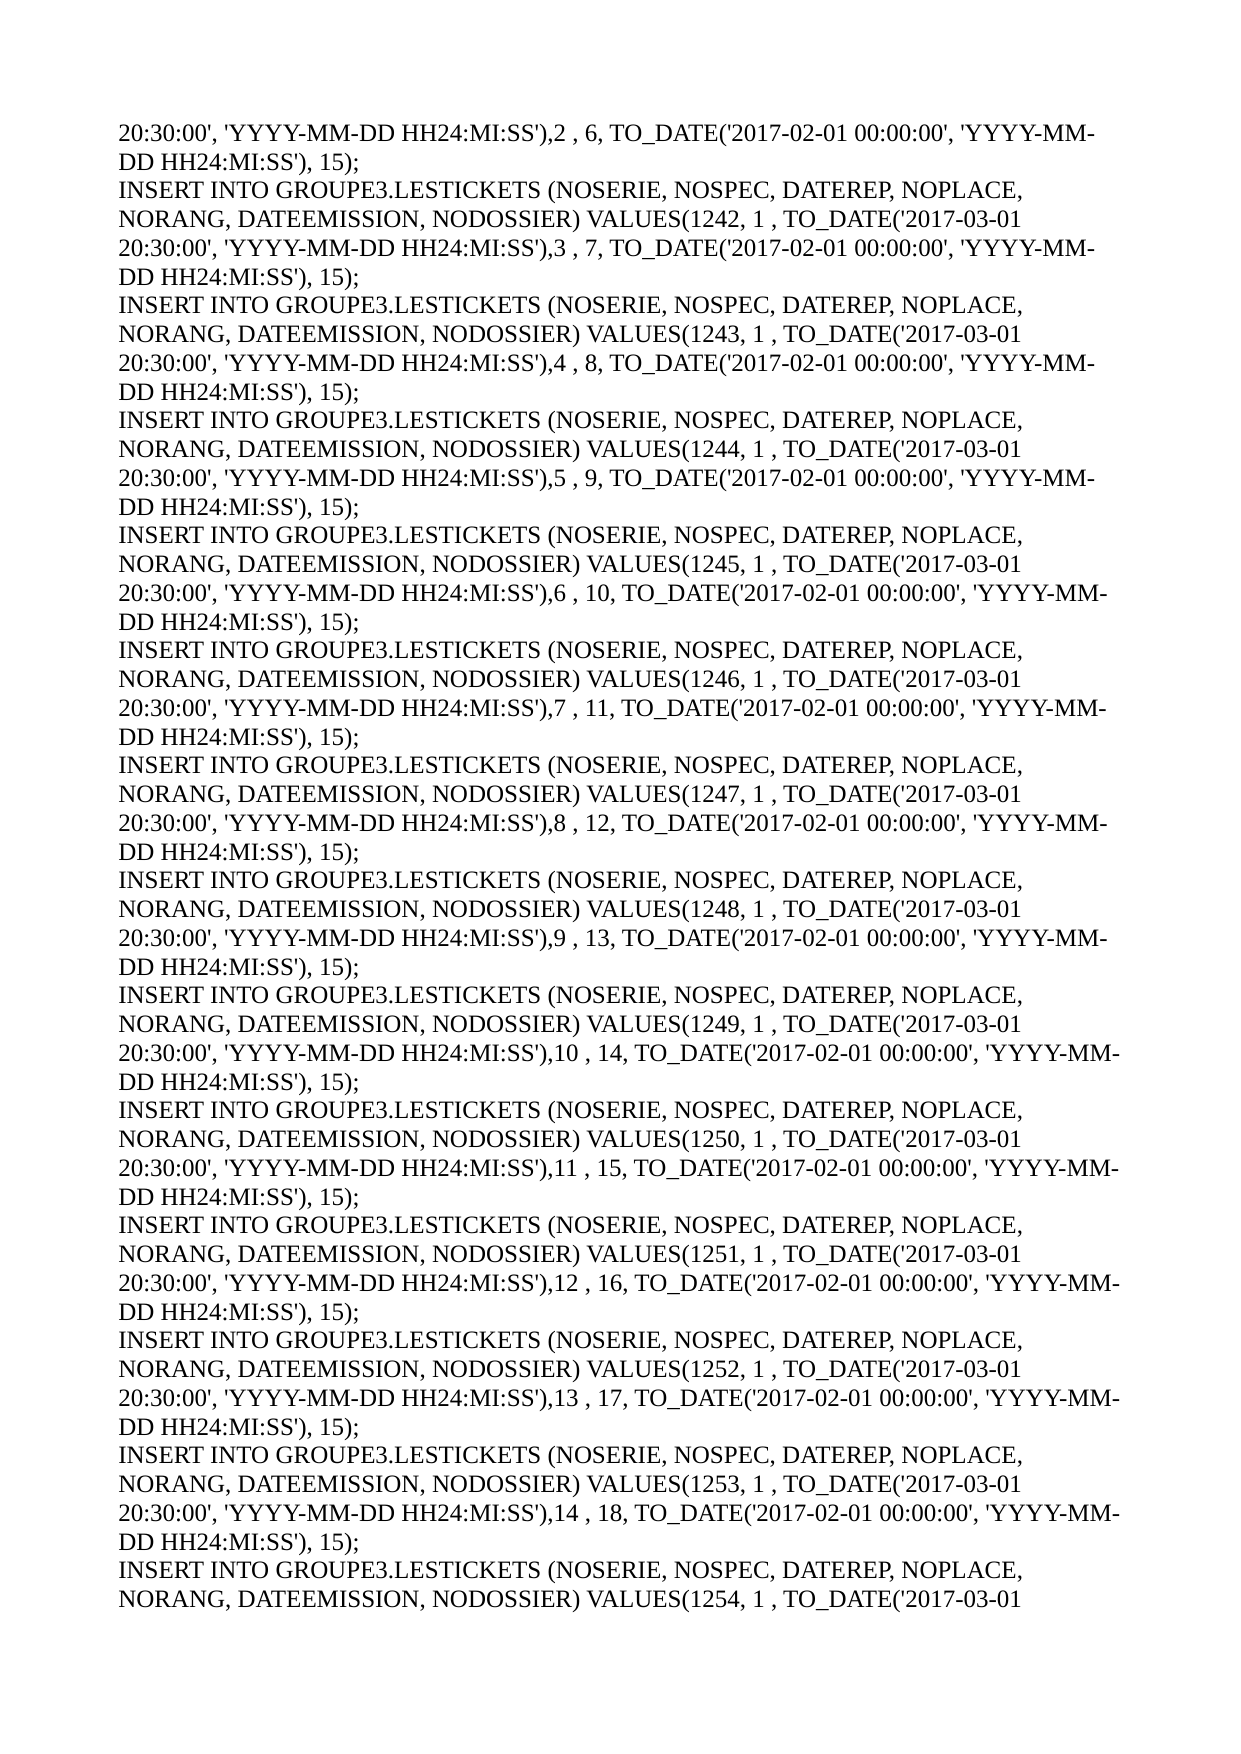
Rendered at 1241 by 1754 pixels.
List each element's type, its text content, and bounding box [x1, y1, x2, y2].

text INSERT INTO GROUPE3.LESTICKETS (NOSERIE, NOSPEC, DATEREP, NOPLACE, NORANG, DATEEMISSION, NODOSSIER) VALUES(1242, 1 , TO_DATE('2017-03-01 20:30:00', 'YYYY-MM-DD HH24:MI:SS'),3 , 7, TO_DATE('2017-02-01 00:00:00', 'YYYY-MM-DD HH24:MI:SS'), 15); [118, 176, 1122, 291]
text INSERT INTO GROUPE3.LESTICKETS (NOSERIE, NOSPEC, DATEREP, NOPLACE, NORANG, DATEEMISSION, NODOSSIER) VALUES(1244, 1 , TO_DATE('2017-03-01 20:30:00', 'YYYY-MM-DD HH24:MI:SS'),5 , 9, TO_DATE('2017-02-01 00:00:00', 'YYYY-MM-DD HH24:MI:SS'), 15); [118, 406, 1122, 521]
text INSERT INTO GROUPE3.LESTICKETS (NOSERIE, NOSPEC, DATEREP, NOPLACE, NORANG, DATEEMISSION, NODOSSIER) VALUES(1246, 1 , TO_DATE('2017-03-01 20:30:00', 'YYYY-MM-DD HH24:MI:SS'),7 , 11, TO_DATE('2017-02-01 00:00:00', 'YYYY-MM-DD HH24:MI:SS'), 15); [118, 636, 1122, 751]
text INSERT INTO GROUPE3.LESTICKETS (NOSERIE, NOSPEC, DATEREP, NOPLACE, NORANG, DATEEMISSION, NODOSSIER) VALUES(1250, 1 , TO_DATE('2017-03-01 20:30:00', 'YYYY-MM-DD HH24:MI:SS'),11 , 15, TO_DATE('2017-02-01 00:00:00', 'YYYY-MM-DD HH24:MI:SS'), 15); [118, 1096, 1122, 1211]
text INSERT INTO GROUPE3.LESTICKETS (NOSERIE, NOSPEC, DATEREP, NOPLACE, NORANG, DATEEMISSION, NODOSSIER) VALUES(1243, 1 , TO_DATE('2017-03-01 20:30:00', 'YYYY-MM-DD HH24:MI:SS'),4 , 8, TO_DATE('2017-02-01 00:00:00', 'YYYY-MM-DD HH24:MI:SS'), 15); [118, 291, 1122, 406]
text INSERT INTO GROUPE3.LESTICKETS (NOSERIE, NOSPEC, DATEREP, NOPLACE, NORANG, DATEEMISSION, NODOSSIER) VALUES(1253, 1 , TO_DATE('2017-03-01 20:30:00', 'YYYY-MM-DD HH24:MI:SS'),14 , 18, TO_DATE('2017-02-01 00:00:00', 'YYYY-MM-DD HH24:MI:SS'), 15); [118, 1441, 1122, 1556]
text 20:30:00', 'YYYY-MM-DD HH24:MI:SS'),2 , 6, TO_DATE('2017-02-01 00:00:00', 'YYYY-MM-DD HH24:MI:SS'), 15); [118, 118, 1122, 176]
text INSERT INTO GROUPE3.LESTICKETS (NOSERIE, NOSPEC, DATEREP, NOPLACE, NORANG, DATEEMISSION, NODOSSIER) VALUES(1245, 1 , TO_DATE('2017-03-01 20:30:00', 'YYYY-MM-DD HH24:MI:SS'),6 , 10, TO_DATE('2017-02-01 00:00:00', 'YYYY-MM-DD HH24:MI:SS'), 15); [118, 521, 1122, 636]
text INSERT INTO GROUPE3.LESTICKETS (NOSERIE, NOSPEC, DATEREP, NOPLACE, NORANG, DATEEMISSION, NODOSSIER) VALUES(1252, 1 , TO_DATE('2017-03-01 20:30:00', 'YYYY-MM-DD HH24:MI:SS'),13 , 17, TO_DATE('2017-02-01 00:00:00', 'YYYY-MM-DD HH24:MI:SS'), 15); [118, 1326, 1122, 1441]
text INSERT INTO GROUPE3.LESTICKETS (NOSERIE, NOSPEC, DATEREP, NOPLACE, NORANG, DATEEMISSION, NODOSSIER) VALUES(1249, 1 , TO_DATE('2017-03-01 20:30:00', 'YYYY-MM-DD HH24:MI:SS'),10 , 14, TO_DATE('2017-02-01 00:00:00', 'YYYY-MM-DD HH24:MI:SS'), 15); [118, 981, 1122, 1096]
text INSERT INTO GROUPE3.LESTICKETS (NOSERIE, NOSPEC, DATEREP, NOPLACE, NORANG, DATEEMISSION, NODOSSIER) VALUES(1247, 1 , TO_DATE('2017-03-01 20:30:00', 'YYYY-MM-DD HH24:MI:SS'),8 , 12, TO_DATE('2017-02-01 00:00:00', 'YYYY-MM-DD HH24:MI:SS'), 15); [118, 751, 1122, 866]
text INSERT INTO GROUPE3.LESTICKETS (NOSERIE, NOSPEC, DATEREP, NOPLACE, NORANG, DATEEMISSION, NODOSSIER) VALUES(1254, 1 , TO_DATE('2017-03-01 [118, 1556, 1122, 1613]
text INSERT INTO GROUPE3.LESTICKETS (NOSERIE, NOSPEC, DATEREP, NOPLACE, NORANG, DATEEMISSION, NODOSSIER) VALUES(1251, 1 , TO_DATE('2017-03-01 20:30:00', 'YYYY-MM-DD HH24:MI:SS'),12 , 16, TO_DATE('2017-02-01 00:00:00', 'YYYY-MM-DD HH24:MI:SS'), 15); [118, 1211, 1122, 1326]
text INSERT INTO GROUPE3.LESTICKETS (NOSERIE, NOSPEC, DATEREP, NOPLACE, NORANG, DATEEMISSION, NODOSSIER) VALUES(1248, 1 , TO_DATE('2017-03-01 20:30:00', 'YYYY-MM-DD HH24:MI:SS'),9 , 13, TO_DATE('2017-02-01 00:00:00', 'YYYY-MM-DD HH24:MI:SS'), 15); [118, 866, 1122, 981]
